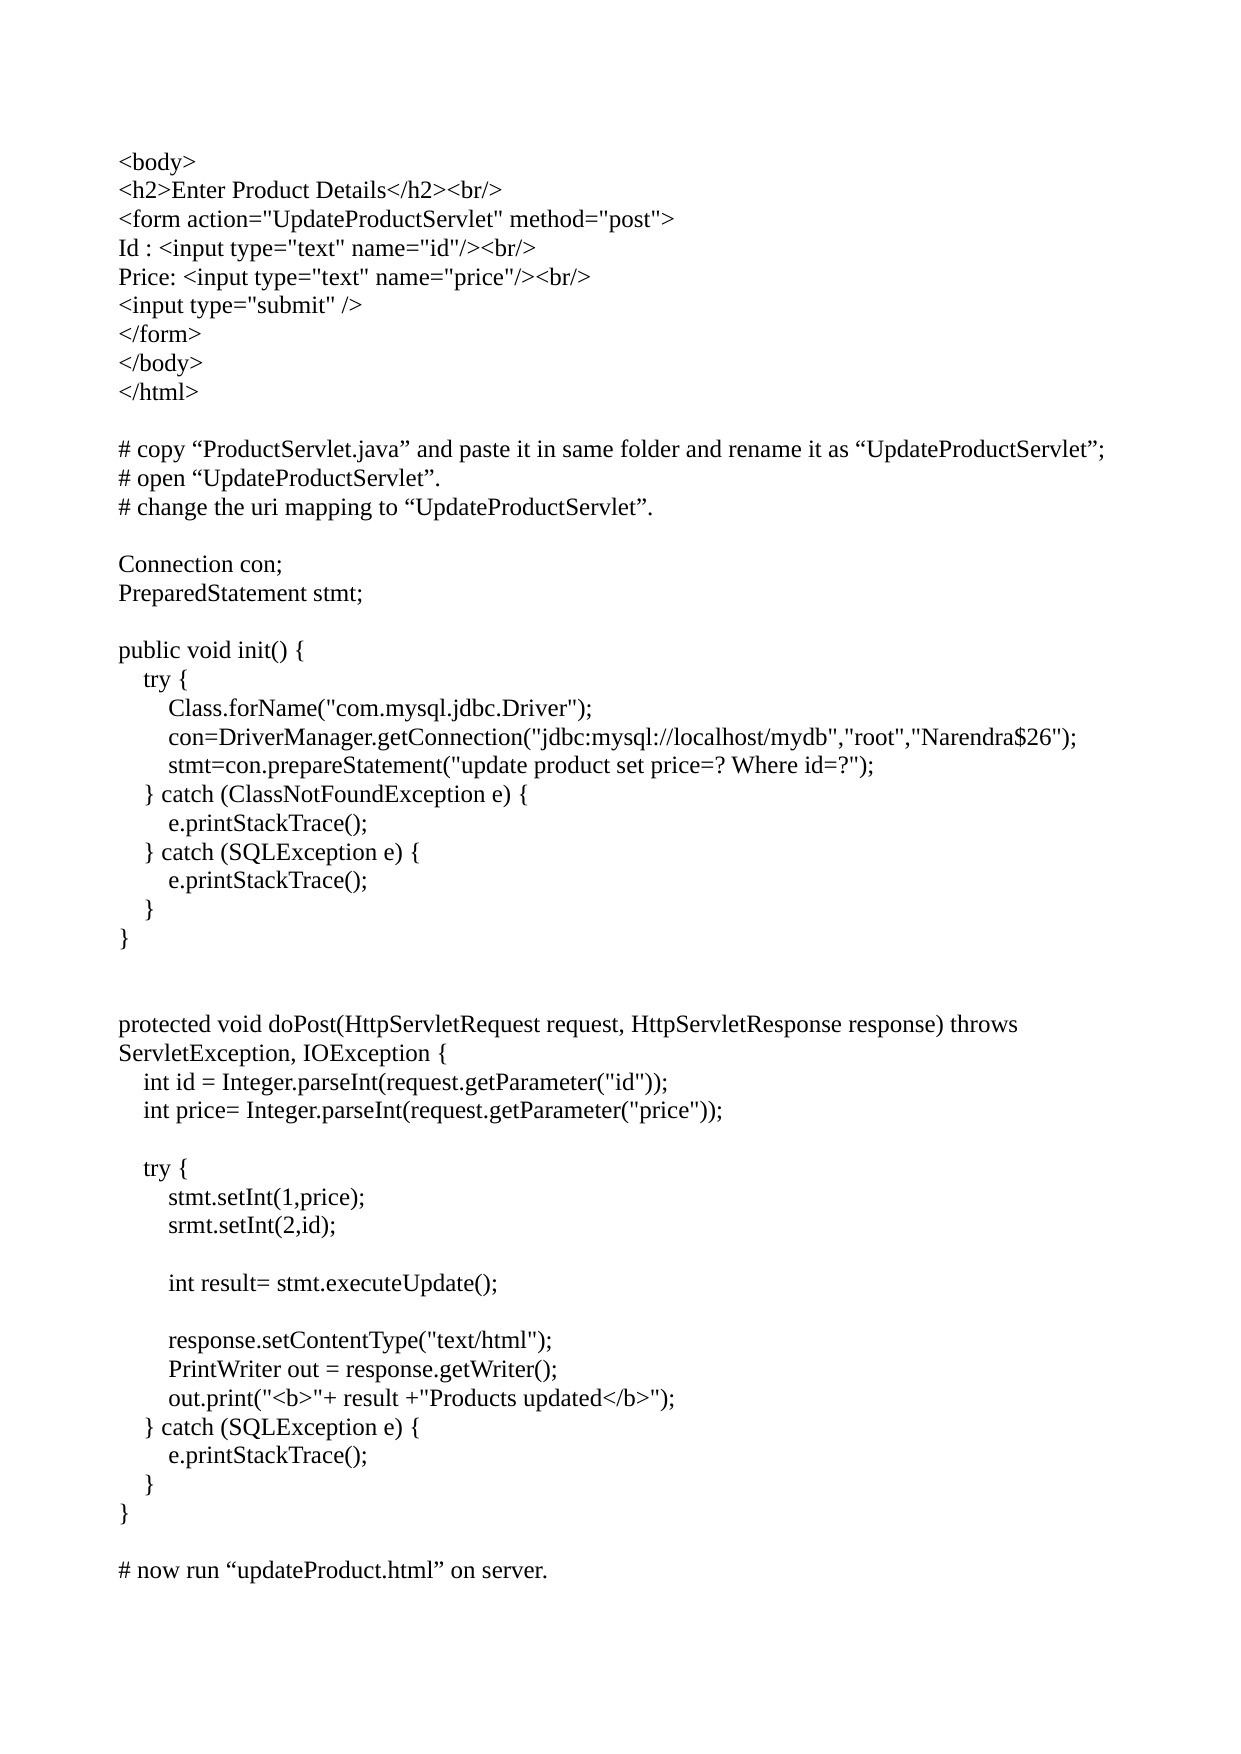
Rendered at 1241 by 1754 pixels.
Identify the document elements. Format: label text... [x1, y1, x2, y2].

text } [118, 894, 1122, 923]
text <form action="UpdateProductServlet" method="post"> [118, 204, 1122, 233]
text <input type="submit" /> [118, 291, 1122, 319]
text out.print("<b>"+ result +"Products updated</b>"); [118, 1383, 1122, 1412]
text int price= Integer.parseInt(request.getParameter("price")); [118, 1096, 1122, 1124]
text } catch (SQLException e) { [118, 837, 1122, 866]
text try { [118, 1153, 1122, 1182]
text # change the uri mapping to “UpdateProductServlet”. [118, 492, 1122, 521]
text con=DriverManager.getConnection("jdbc:mysql://localhost/mydb","root","Narendra$26"); [118, 722, 1122, 751]
text # copy “ProductServlet.java” and paste it in same folder and rename it as “UpdateProductServlet”; [118, 434, 1122, 463]
text } [118, 1498, 1122, 1527]
text e.printStackTrace(); [118, 1441, 1122, 1469]
text stmt.setInt(1,price); [118, 1182, 1122, 1211]
text } [118, 923, 1122, 952]
text int result= stmt.executeUpdate(); [118, 1268, 1122, 1297]
text <h2>Enter Product Details</h2><br/> [118, 176, 1122, 204]
text </form> [118, 319, 1122, 348]
text PrintWriter out = response.getWriter(); [118, 1354, 1122, 1383]
text response.setContentType("text/html"); [118, 1326, 1122, 1354]
text srmt.setInt(2,id); [118, 1211, 1122, 1239]
text int id = Integer.parseInt(request.getParameter("id")); [118, 1067, 1122, 1096]
text e.printStackTrace(); [118, 866, 1122, 894]
text </body> [118, 348, 1122, 377]
text } catch (ClassNotFoundException e) { [118, 779, 1122, 808]
text Connection con; [118, 549, 1122, 578]
text protected void doPost(HttpServletRequest request, HttpServletResponse response) throws ServletException, IOException { [118, 1009, 1122, 1067]
text Price: <input type="text" name="price"/><br/> [118, 262, 1122, 291]
text e.printStackTrace(); [118, 808, 1122, 837]
text } catch (SQLException e) { [118, 1412, 1122, 1441]
text Id : <input type="text" name="id"/><br/> [118, 233, 1122, 262]
text } [118, 1469, 1122, 1498]
text public void init() { [118, 636, 1122, 664]
text # open “UpdateProductServlet”. [118, 463, 1122, 492]
text PreparedStatement stmt; [118, 578, 1122, 607]
text Class.forName("com.mysql.jdbc.Driver"); [118, 693, 1122, 722]
text try { [118, 664, 1122, 693]
text </html> [118, 377, 1122, 406]
text stmt=con.prepareStatement("update product set price=? Where id=?"); [118, 751, 1122, 779]
text <body> [118, 147, 1122, 176]
text # now run “updateProduct.html” on server. [118, 1556, 1122, 1584]
